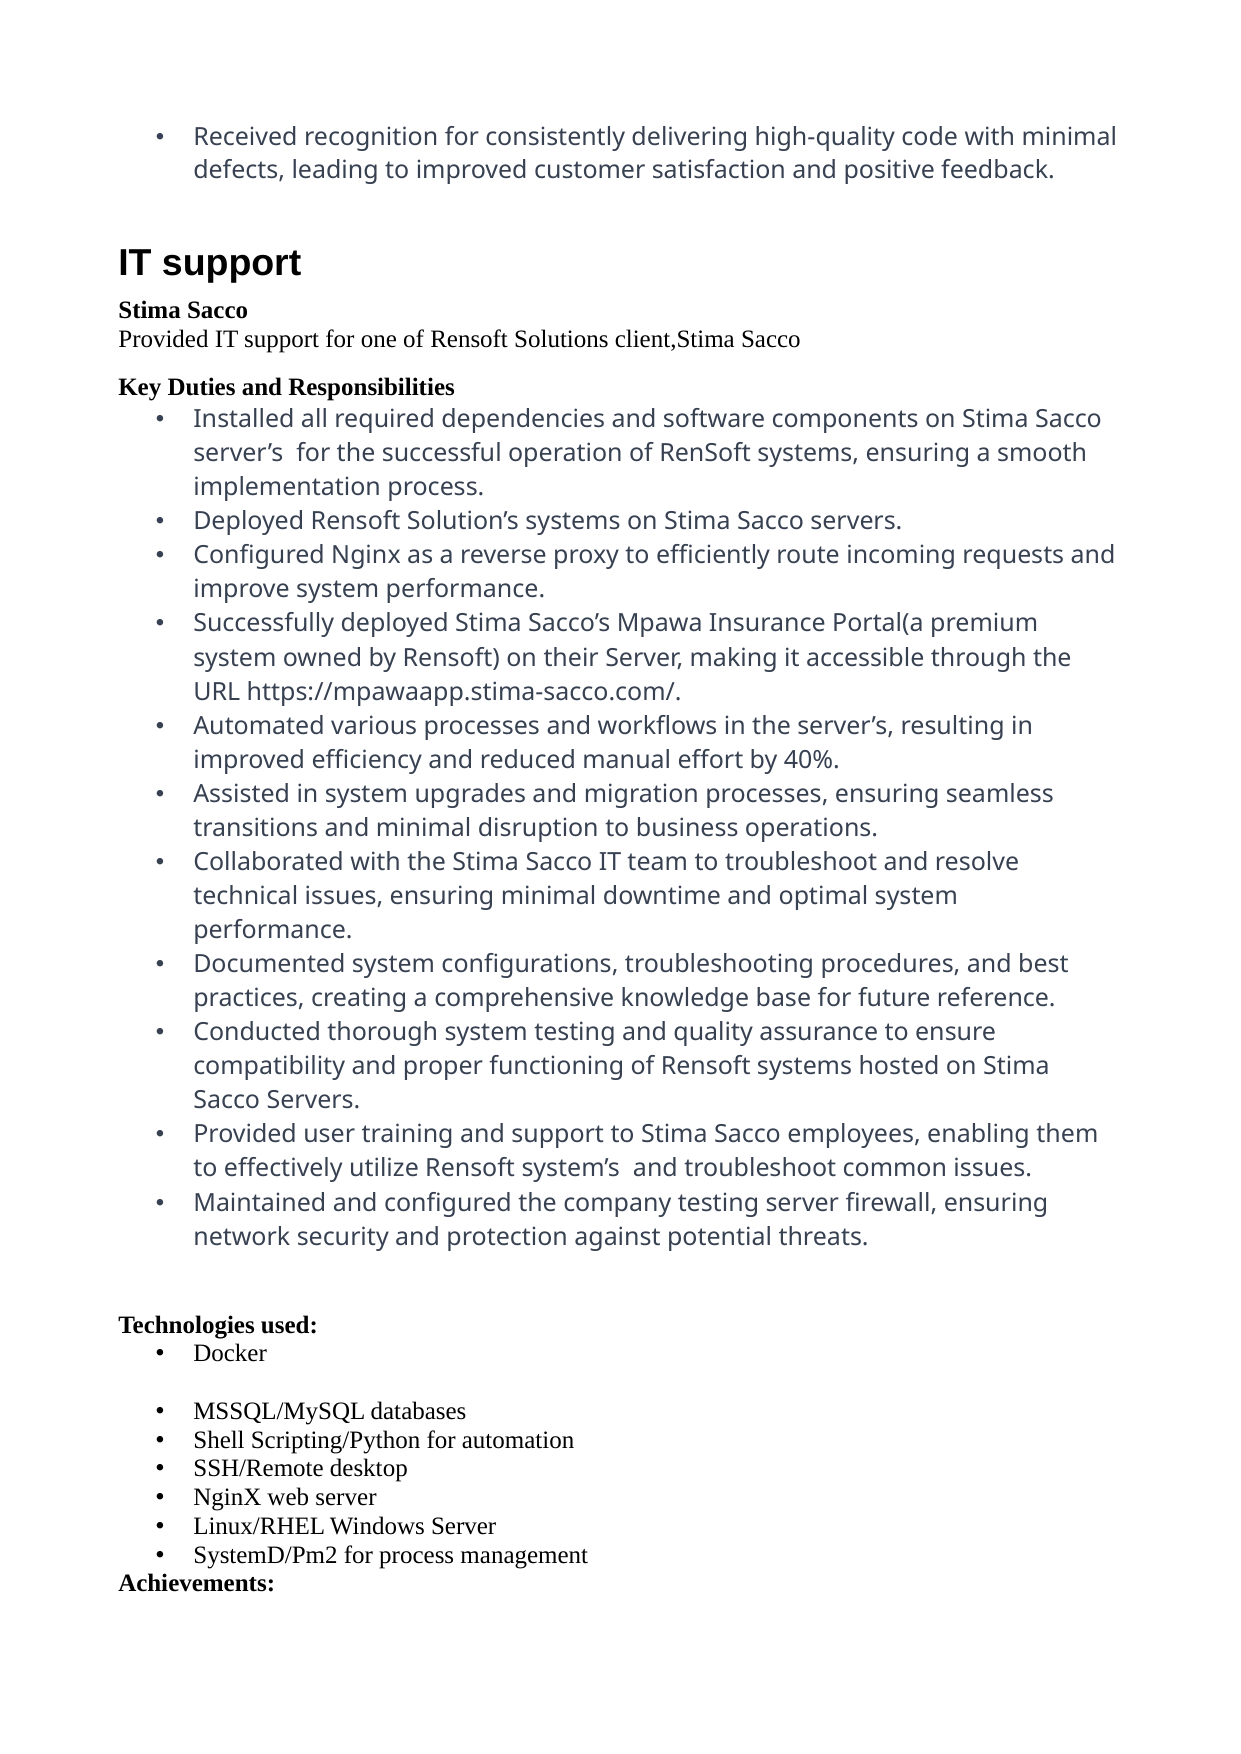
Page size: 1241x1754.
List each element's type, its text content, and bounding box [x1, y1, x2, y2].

list Maintained and configured the company testing server firewall, ensuring network security and protection against potential threats. [156, 1184, 1122, 1252]
subtitle IT support [118, 240, 1122, 283]
list NginX web server [156, 1482, 1122, 1511]
list SSH/Remote desktop [156, 1453, 1122, 1482]
text Achievements: [118, 1568, 1122, 1597]
list Automated various processes and workflows in the server’s, resulting in improved efficiency and reduced manual effort by 40%. [156, 707, 1122, 775]
list Linux/RHEL Windows Server [156, 1511, 1122, 1540]
list SystemD/Pm2 for process management [156, 1540, 1122, 1568]
list Deployed Rensoft Solution’s systems on Stima Sacco servers. [156, 503, 1122, 537]
list MSSQL/MySQL databases [156, 1396, 1122, 1425]
list Shell Scripting/Python for automation [156, 1425, 1122, 1453]
text Technologies used: [118, 1310, 1122, 1338]
text Provided IT support for one of Rensoft Solutions client,Stima Sacco [118, 324, 1122, 353]
list Installed all required dependencies and software components on Stima Sacco server’s for the successful operation of RenSoft systems, ensuring a smooth implementation process. [156, 401, 1122, 503]
list Assisted in system upgrades and migration processes, ensuring seamless transitions and minimal disruption to business operations. [156, 775, 1122, 843]
list Received recognition for consistently delivering high-quality code with minimal defects, leading to improved customer satisfaction and positive feedback. [156, 118, 1122, 186]
list Conducted thorough system testing and quality assurance to ensure compatibility and proper functioning of Rensoft systems hosted on Stima Sacco Servers. [156, 1014, 1122, 1116]
text Key Duties and Responsibilities [118, 372, 1122, 401]
list Configured Nginx as a reverse proxy to efficiently route incoming requests and improve system performance. [156, 537, 1122, 605]
list Successfully deployed Stima Sacco’s Mpawa Insurance Portal(a premium system owned by Rensoft) on their Server, making it accessible through the URL https://mpawaapp.stima-sacco.com/. [156, 605, 1122, 707]
text Stima Sacco [118, 296, 1122, 324]
list Collaborated with the Stima Sacco IT team to troubleshoot and resolve technical issues, ensuring minimal downtime and optimal system performance. [156, 843, 1122, 946]
list Documented system configurations, troubleshooting procedures, and best practices, creating a comprehensive knowledge base for future reference. [156, 946, 1122, 1014]
list Provided user training and support to Stima Sacco employees, enabling them to effectively utilize Rensoft system’s and troubleshoot common issues. [156, 1116, 1122, 1184]
list Docker [156, 1338, 1122, 1367]
